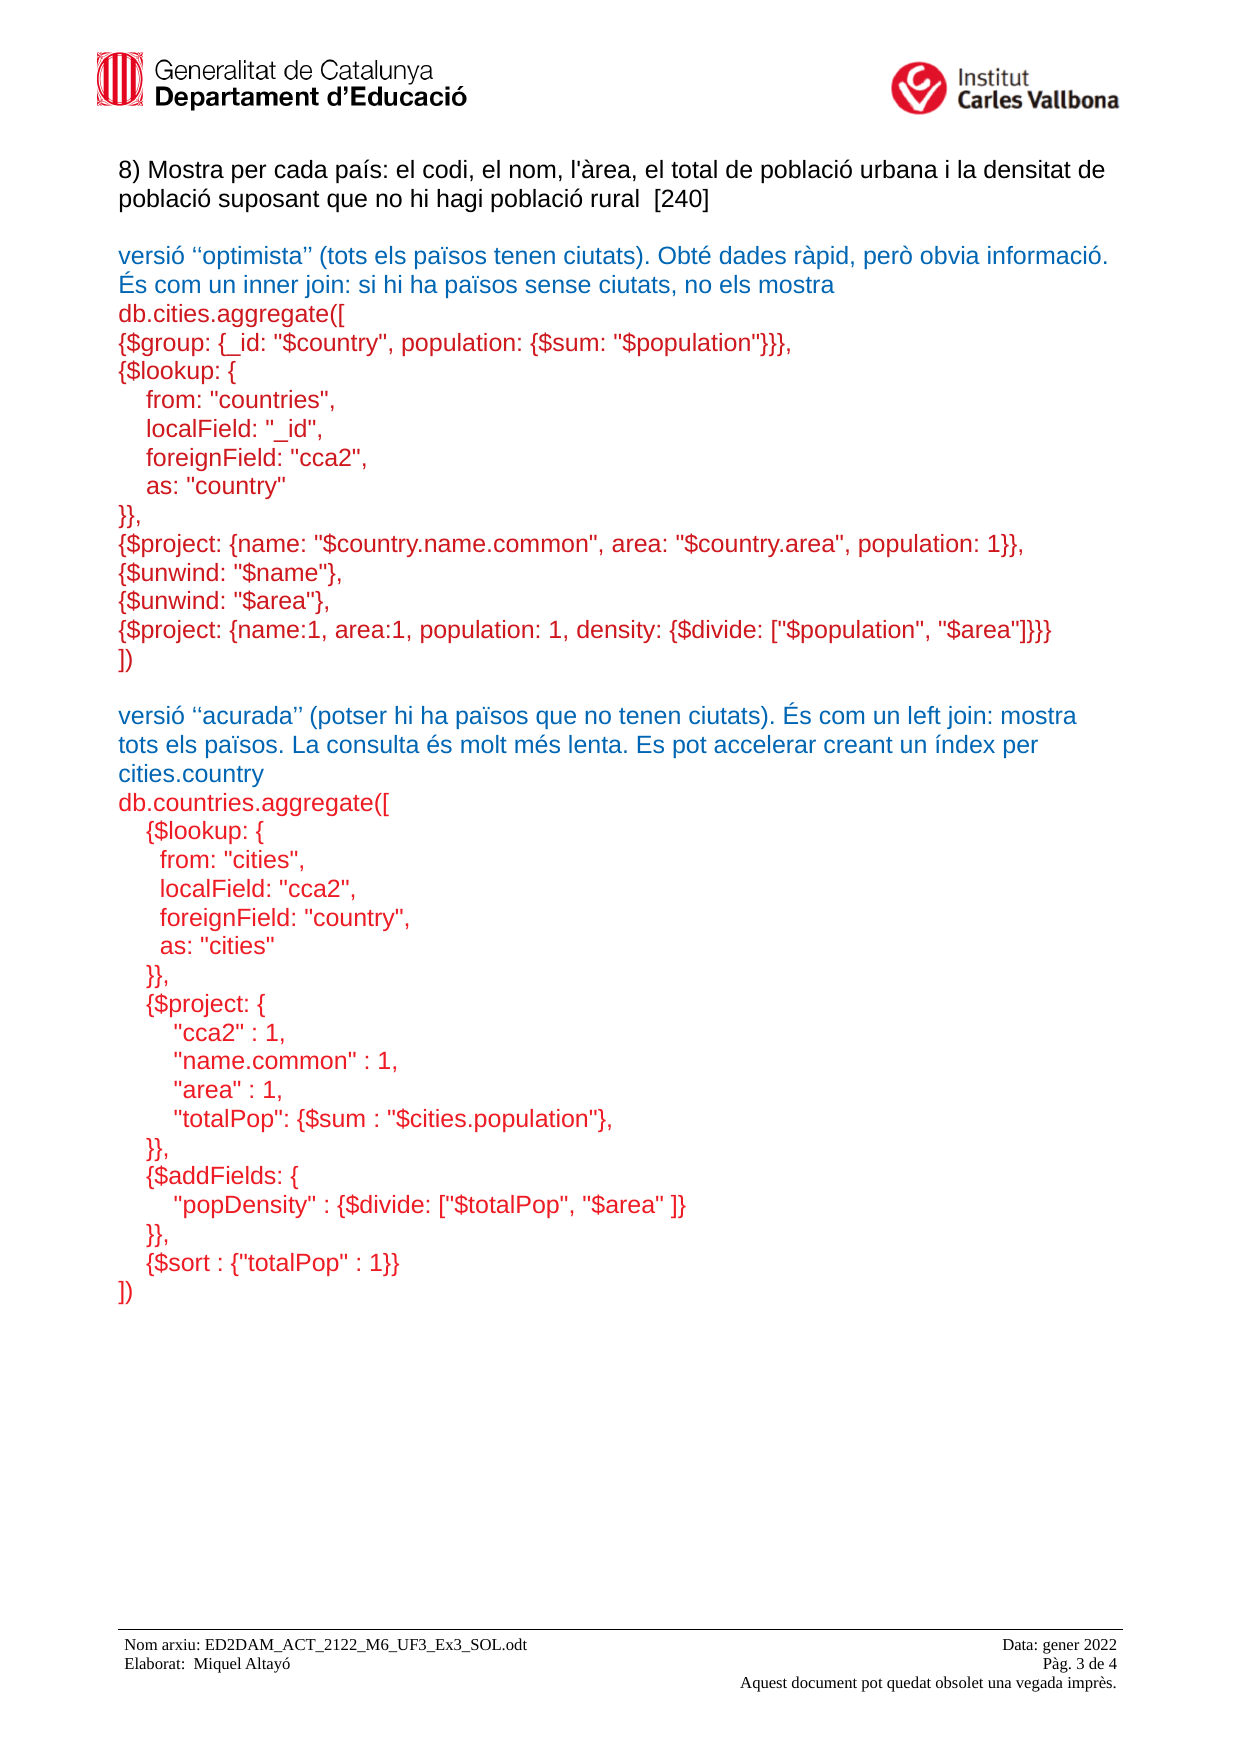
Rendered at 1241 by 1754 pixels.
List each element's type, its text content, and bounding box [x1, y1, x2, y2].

text as: "country" [118, 471, 1122, 500]
text "cca2" : 1, [118, 1017, 1122, 1046]
text db.cities.aggregate([ [118, 299, 1122, 327]
text versió ‘‘optimista’’ (tots els països tenen ciutats). Obté dades ràpid, però obvia informació. És com un inner join: si hi ha països sense ciutats, no els mostra [118, 241, 1122, 299]
text localField: "cca2", [118, 874, 1122, 902]
picture [97, 51, 494, 114]
text foreignField: "country", [118, 902, 1122, 931]
text foreignField: "cca2", [118, 442, 1122, 471]
text 8) Mostra per cada país: el codi, el nom, l'àrea, el total de població urbana i la densitat de població suposant que no hi hagi població rural [240] [118, 155, 1122, 212]
text localField: "_id", [118, 414, 1122, 442]
text {$project: {name: "$country.name.common", area: "$country.area", population: 1}}, [118, 529, 1122, 557]
text }}, [118, 500, 1122, 529]
text {$lookup: { [118, 816, 1122, 845]
text from: "countries", [118, 385, 1122, 414]
text {$unwind: "$name"}, [118, 557, 1122, 586]
text }}, [118, 1219, 1122, 1247]
text {$sort : {"totalPop" : 1}} [118, 1247, 1122, 1276]
text }}, [118, 1132, 1122, 1161]
text {$addFields: { [118, 1161, 1122, 1190]
text "popDensity" : {$divide: ["$totalPop", "$area" ]} [118, 1190, 1122, 1219]
text from: "cities", [118, 845, 1122, 874]
text "name.common" : 1, [118, 1046, 1122, 1075]
text db.countries.aggregate([ [118, 787, 1122, 816]
text ]) [118, 644, 1122, 672]
text {$group: {_id: "$country", population: {$sum: "$population"}}}, [118, 327, 1122, 356]
text as: "cities" [118, 931, 1122, 960]
text "totalPop": {$sum : "$cities.population"}, [118, 1104, 1122, 1132]
text {$unwind: "$area"}, [118, 586, 1122, 615]
picture [889, 58, 1130, 117]
text {$project: {name:1, area:1, population: 1, density: {$divide: ["$population", "$area"]}}} [118, 615, 1122, 644]
text {$project: { [118, 989, 1122, 1017]
text }}, [118, 960, 1122, 989]
text "area" : 1, [118, 1075, 1122, 1104]
text {$lookup: { [118, 356, 1122, 385]
text versió ‘‘acurada’’ (potser hi ha països que no tenen ciutats). És com un left join: mostra tots els països. La consulta és molt més lenta. Es pot accelerar creant un índex per cities.country [118, 701, 1122, 787]
text ]) [118, 1276, 1122, 1305]
